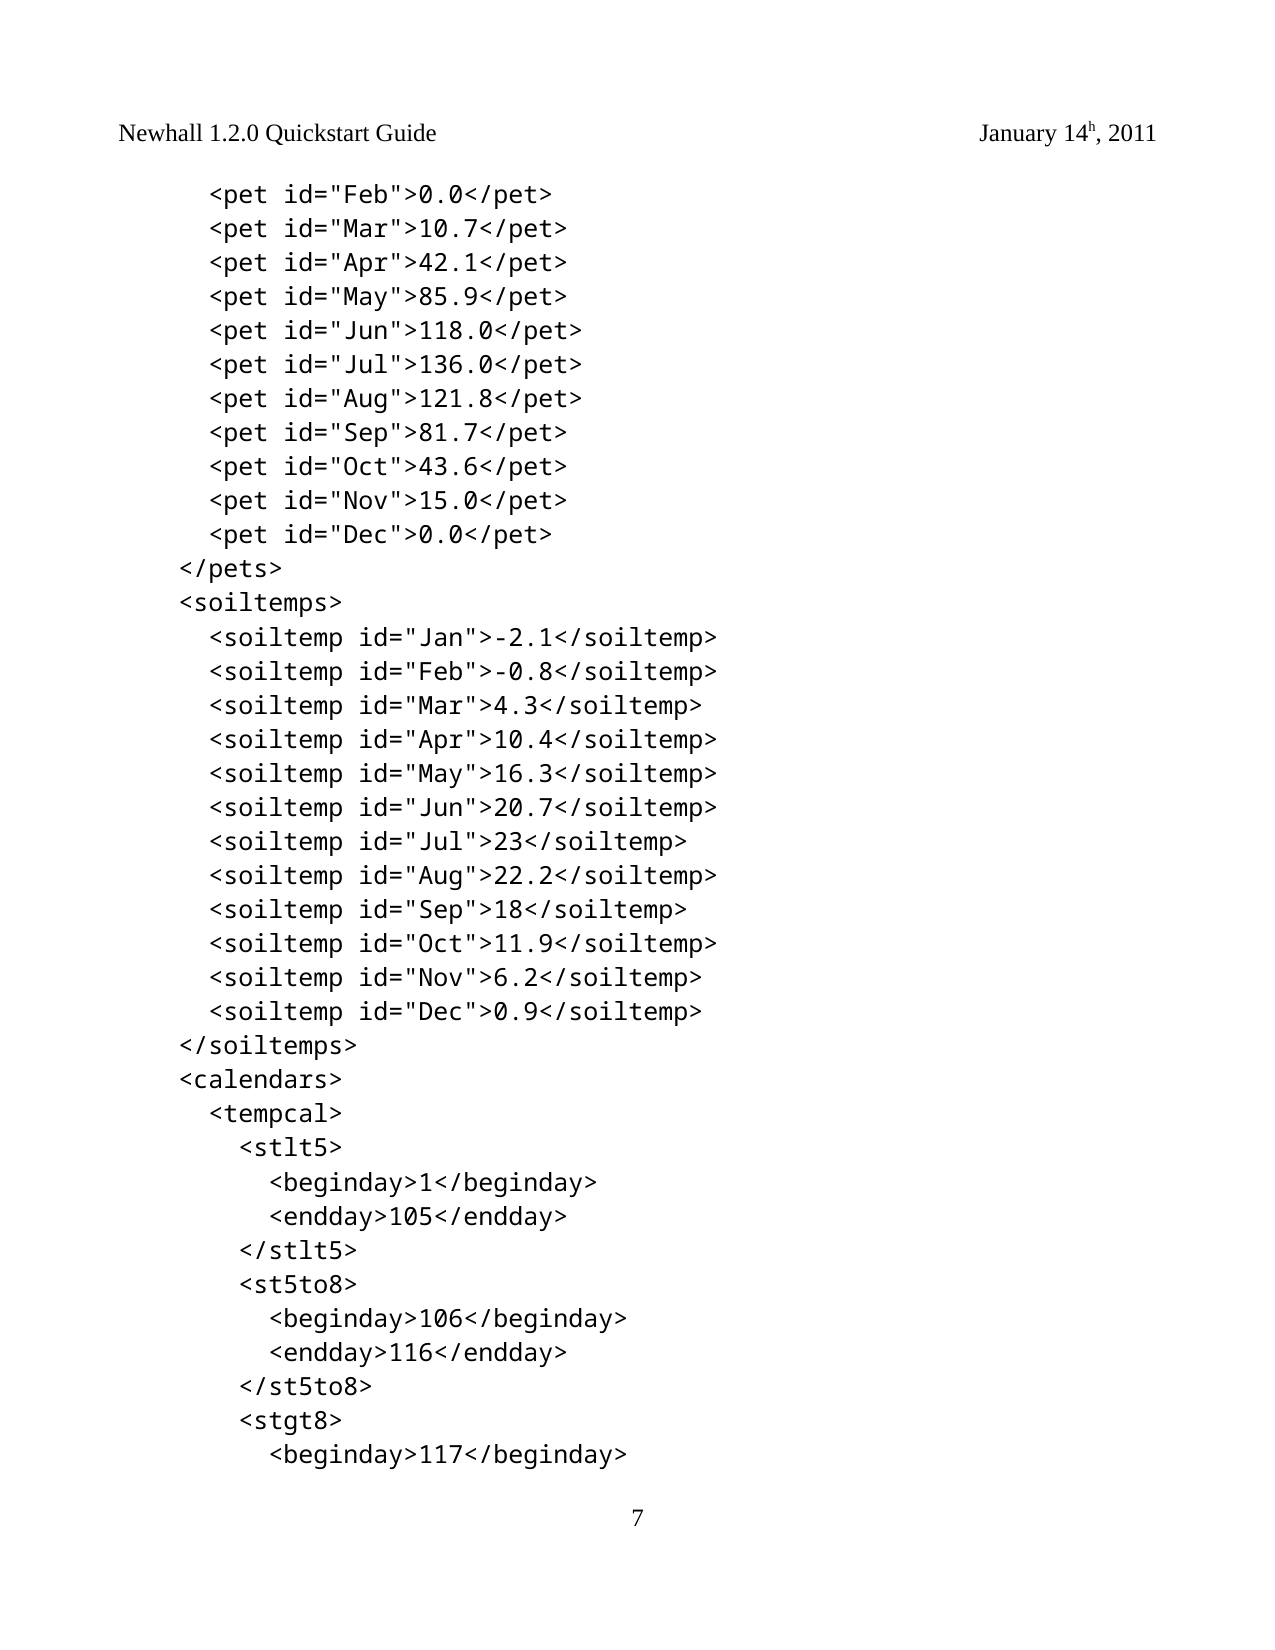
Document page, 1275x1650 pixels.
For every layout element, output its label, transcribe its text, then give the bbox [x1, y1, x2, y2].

text <soiltemp id="Dec">0.9</soiltemp> [118, 994, 1157, 1028]
text <pet id="Nov">15.0</pet> [118, 483, 1157, 517]
text <pet id="Jun">118.0</pet> [118, 313, 1157, 347]
text <soiltemp id="Sep">18</soiltemp> [118, 892, 1157, 926]
text </stlt5> [118, 1232, 1157, 1266]
text <soiltemp id="Jan">-2.1</soiltemp> [118, 619, 1157, 653]
text </st5to8> [118, 1368, 1157, 1403]
text </pets> [118, 551, 1157, 585]
text <pet id="Sep">81.7</pet> [118, 415, 1157, 449]
text <st5to8> [118, 1266, 1157, 1300]
text <beginday>117</beginday> [118, 1437, 1157, 1471]
text </soiltemps> [118, 1028, 1157, 1062]
text <pet id="Oct">43.6</pet> [118, 449, 1157, 483]
text <soiltemp id="Aug">22.2</soiltemp> [118, 858, 1157, 892]
text <pet id="Jul">136.0</pet> [118, 347, 1157, 381]
text <endday>105</endday> [118, 1198, 1157, 1232]
text <pet id="May">85.9</pet> [118, 278, 1157, 313]
text <soiltemp id="May">16.3</soiltemp> [118, 755, 1157, 789]
text <soiltemp id="Nov">6.2</soiltemp> [118, 960, 1157, 994]
text <stgt8> [118, 1403, 1157, 1437]
text <pet id="Feb">0.0</pet> [118, 176, 1157, 210]
text <pet id="Dec">0.0</pet> [118, 517, 1157, 551]
text <soiltemp id="Feb">-0.8</soiltemp> [118, 653, 1157, 687]
text <calendars> [118, 1062, 1157, 1096]
text <endday>116</endday> [118, 1334, 1157, 1368]
text <soiltemps> [118, 585, 1157, 619]
text <tempcal> [118, 1096, 1157, 1130]
text <pet id="Aug">121.8</pet> [118, 381, 1157, 415]
text <soiltemp id="Apr">10.4</soiltemp> [118, 721, 1157, 755]
text <stlt5> [118, 1130, 1157, 1164]
text <pet id="Mar">10.7</pet> [118, 210, 1157, 244]
text <soiltemp id="Mar">4.3</soiltemp> [118, 687, 1157, 721]
text <beginday>106</beginday> [118, 1300, 1157, 1334]
text <soiltemp id="Jun">20.7</soiltemp> [118, 789, 1157, 823]
text <pet id="Apr">42.1</pet> [118, 244, 1157, 278]
text <beginday>1</beginday> [118, 1164, 1157, 1198]
text <soiltemp id="Jul">23</soiltemp> [118, 823, 1157, 858]
text <soiltemp id="Oct">11.9</soiltemp> [118, 926, 1157, 960]
